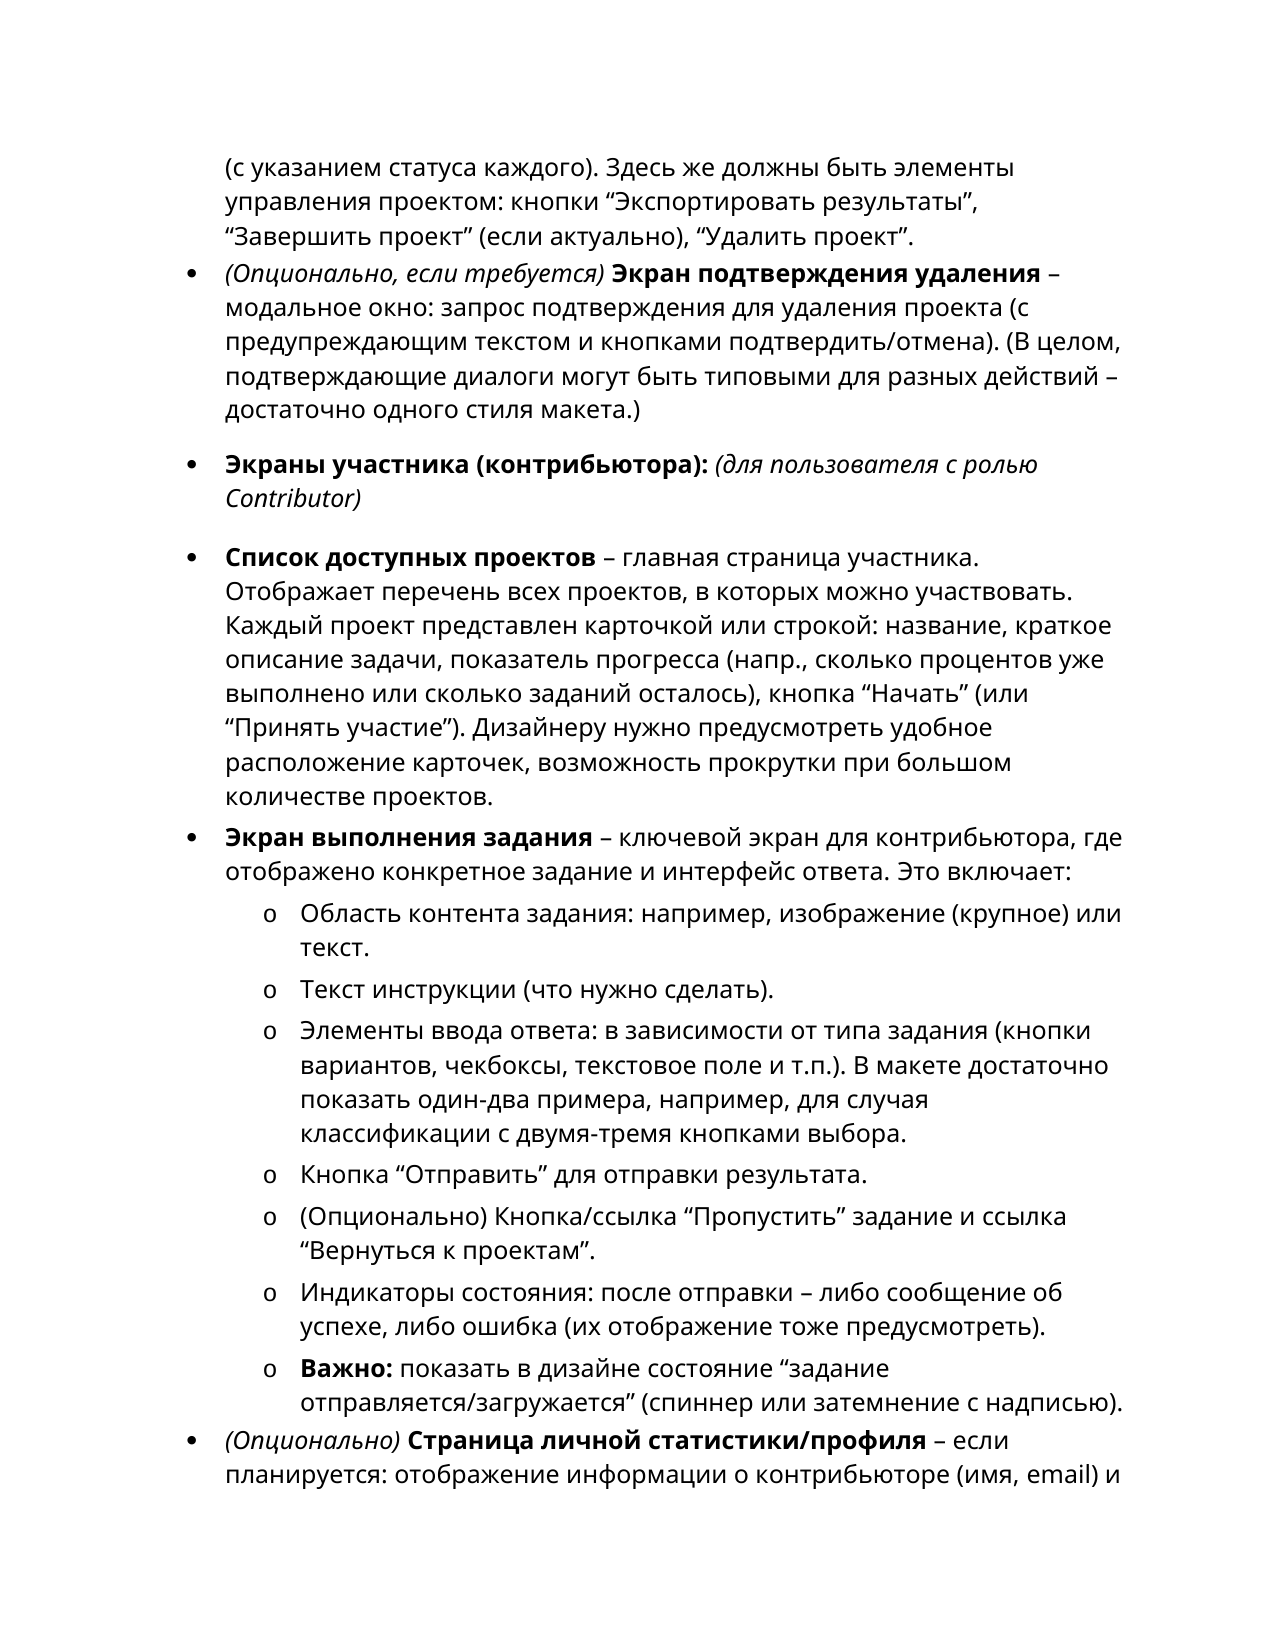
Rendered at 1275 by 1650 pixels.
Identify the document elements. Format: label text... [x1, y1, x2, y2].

list (Опционально) Страница личной статистики/профиля – если планируется: отображение информации о контрибьюторе (имя, email) и [187, 1422, 1125, 1491]
list Экран выполнения задания – ключевой экран для контрибьютора, где отображено конкретное задание и интерфейс ответа. Это включает: [187, 820, 1125, 888]
list (Опционально, если требуется) Экран подтверждения удаления – модальное окно: запрос подтверждения для удаления проекта (с предупреждающим текстом и кнопками подтвердить/отмена). (В целом, подтверждающие диалоги могут быть типовыми для разных действий – достаточно одного стиля макета.) [187, 256, 1125, 426]
list Список доступных проектов – главная страница участника. Отображает перечень всех проектов, в которых можно участвовать. Каждый проект представлен карточкой или строкой: название, краткое описание задачи, показатель прогресса (напр., сколько процентов уже выполнено или сколько заданий осталось), кнопка “Начать” (или “Принять участие”). Дизайнеру нужно предусмотреть удобное расположение карточек, возможность прокрутки при большом количестве проектов. [187, 540, 1125, 812]
list Текст инструкции (что нужно сделать). [262, 971, 1125, 1006]
list (Опционально) Кнопка/ссылка “Пропустить” задание и ссылка “Вернуться к проектам”. [262, 1199, 1125, 1267]
list Экраны участника (контрибьютора): (для пользователя с ролью Contributor) [187, 447, 1125, 515]
list Элементы ввода ответа: в зависимости от типа задания (кнопки вариантов, чекбоксы, текстовое поле и т.п.). В макете достаточно показать один-два примера, например, для случая классификации с двумя-тремя кнопками выбора. [262, 1013, 1125, 1149]
list Область контента задания: например, изображение (крупное) или текст. [262, 895, 1125, 964]
list Кнопка “Отправить” для отправки результата. [262, 1157, 1125, 1191]
list (с указанием статуса каждого). Здесь же должны быть элементы управления проектом: кнопки “Экспортировать результаты”, “Завершить проект” (если актуально), “Удалить проект”. [187, 150, 1125, 252]
list Индикаторы состояния: после отправки – либо сообщение об успехе, либо ошибка (их отображение тоже предусмотреть). [262, 1274, 1125, 1343]
list Важно: показать в дизайне состояние “задание отправляется/загружается” (спиннер или затемнение с надписью). [262, 1350, 1125, 1419]
